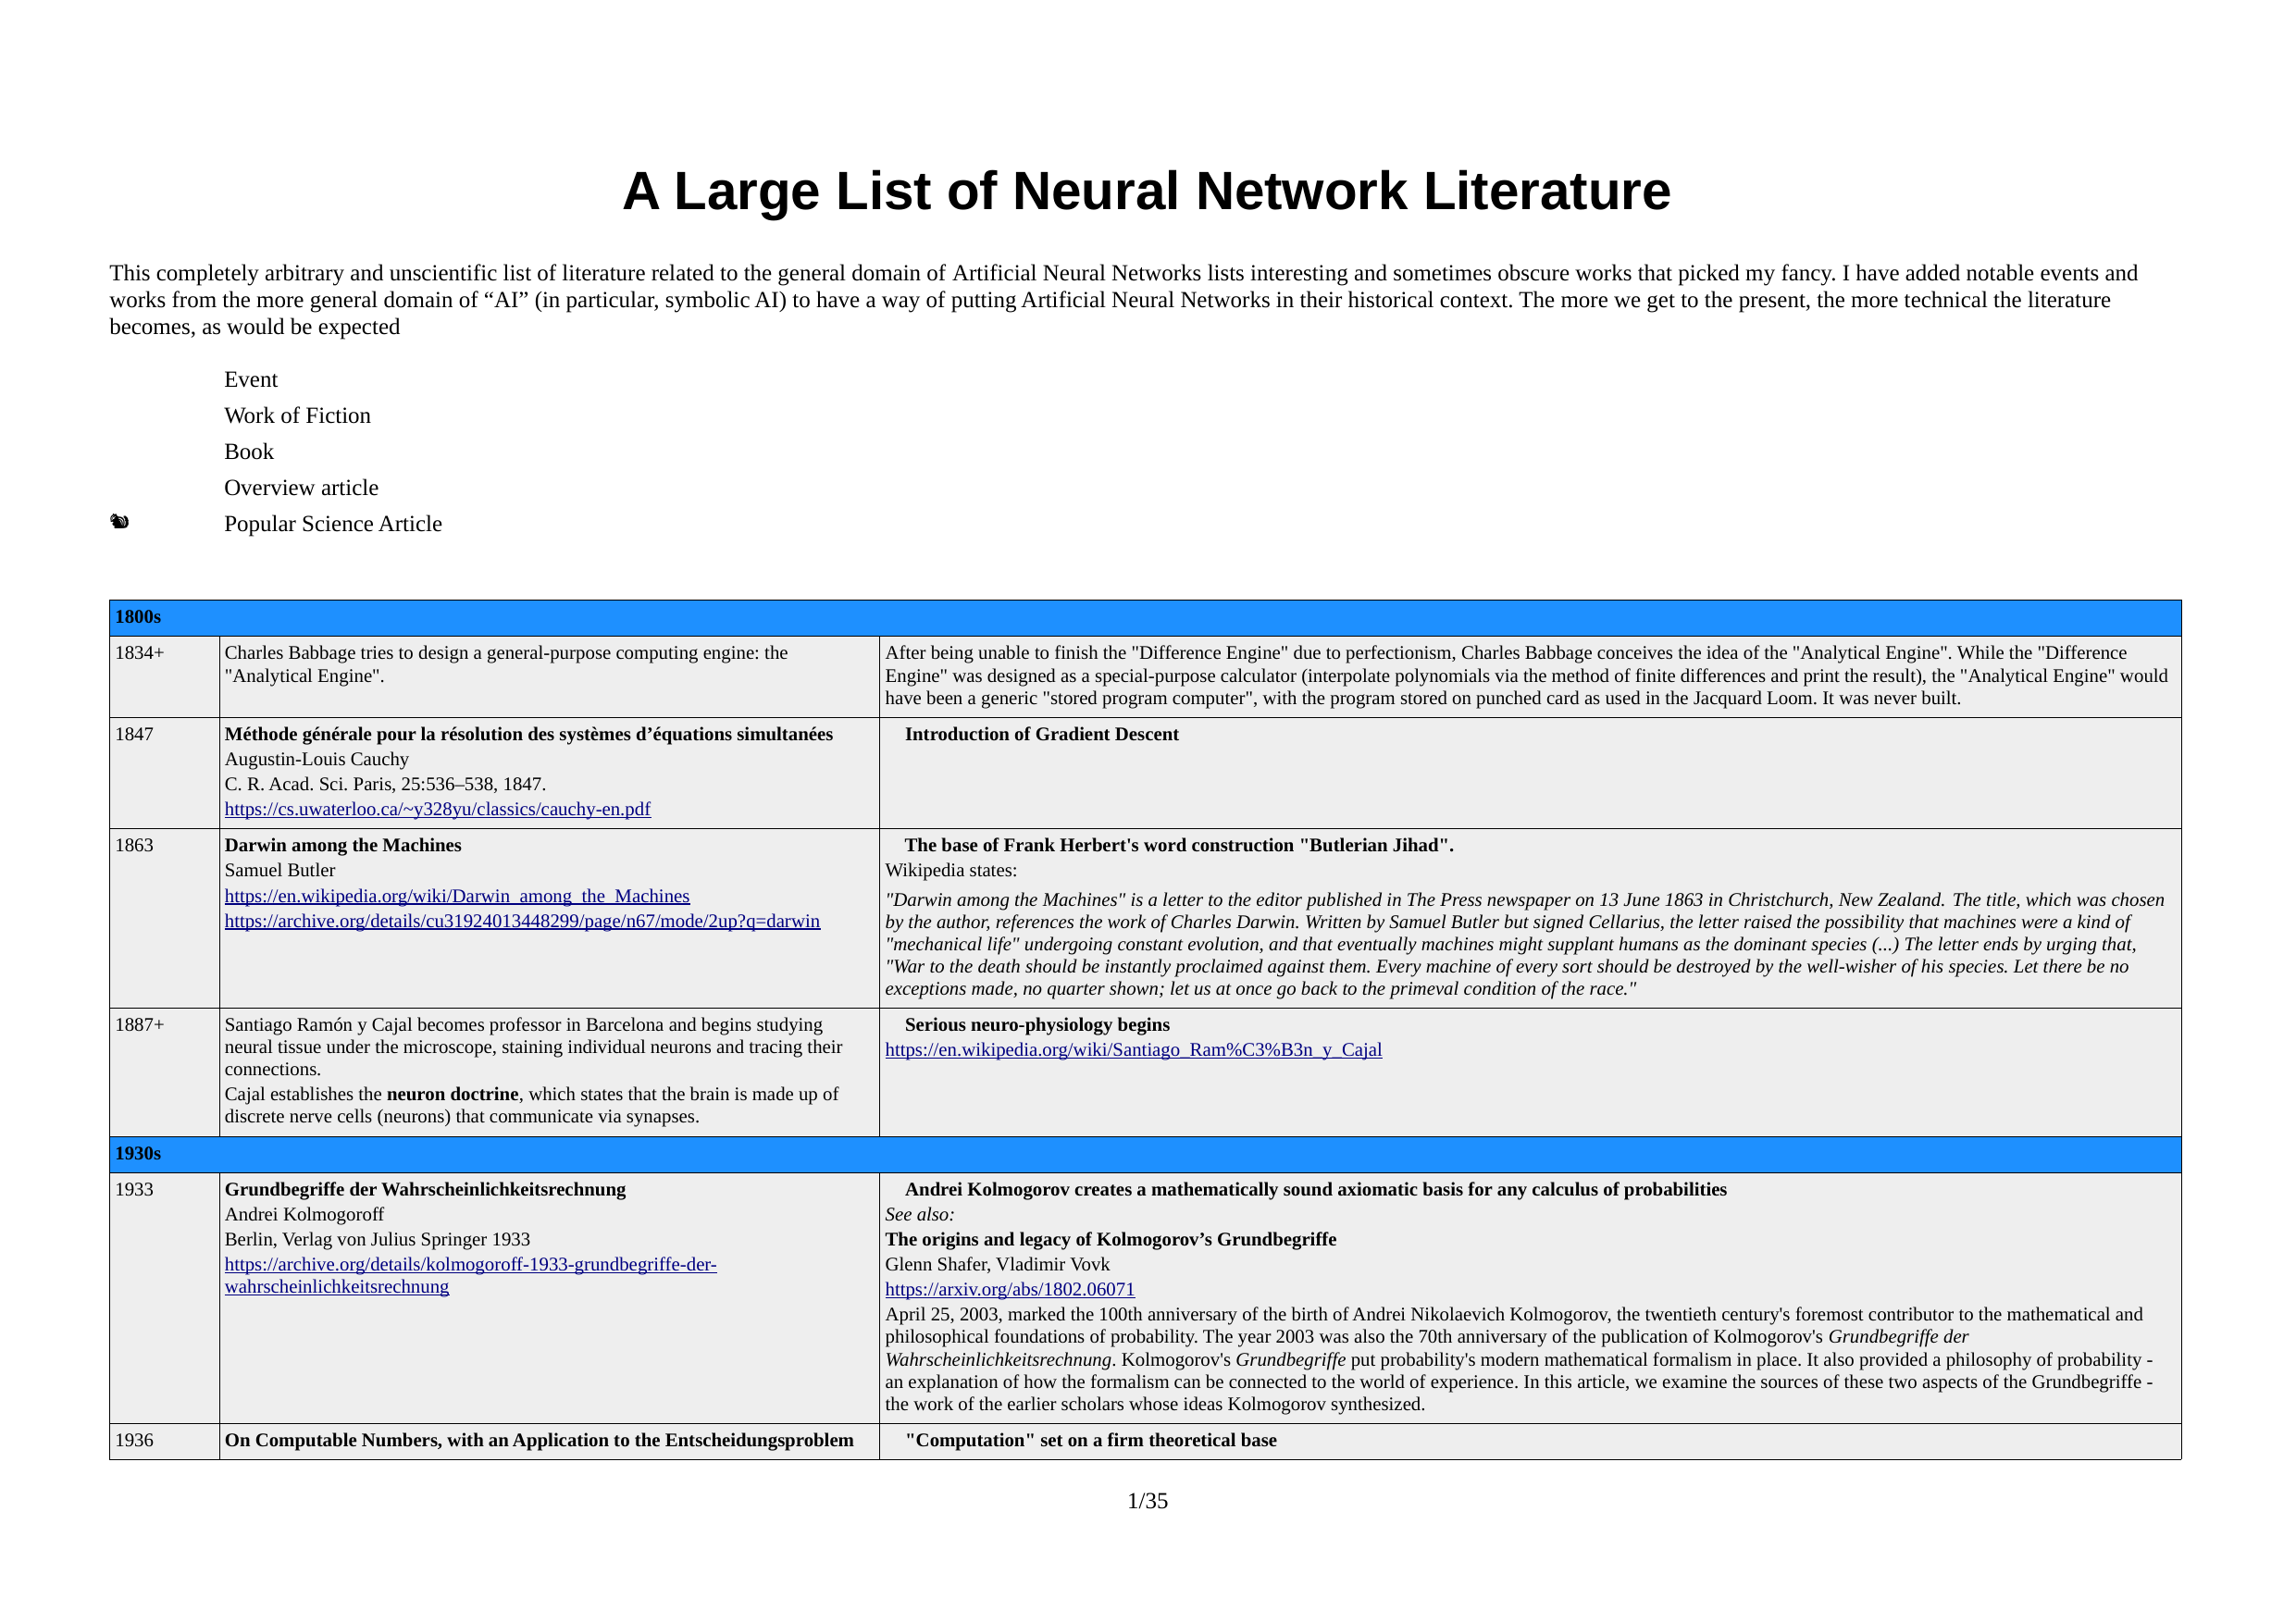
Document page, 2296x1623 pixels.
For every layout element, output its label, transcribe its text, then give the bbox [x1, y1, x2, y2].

table_cell On Computable Numbers, with an Application to the Entscheidungsproblem [220, 1424, 879, 1459]
table_cell 🚀 [109, 402, 224, 438]
table_cell 1887+ 📆 [110, 1009, 219, 1135]
table_cell 1933 [110, 1173, 219, 1423]
table_cell 1834+ 📆 [110, 637, 219, 717]
table_cell 1936 [110, 1424, 219, 1459]
table_cell 🦉 "Computation" set on a firm theoretical base [880, 1424, 2181, 1459]
table_header 1800s [110, 601, 2181, 636]
table_cell Work of Fiction [224, 402, 558, 438]
table_cell Charles Babbage tries to design a general-purpose computing engine: the "Analytical Engine". [220, 637, 879, 717]
table_header Event [224, 365, 558, 402]
table_cell After being unable to finish the "Difference Engine" due to perfectionism, Charles Babbage conceives the idea of the "Analytical Engine". While the "Difference Engine" was designed as a special-purpose calculator (interpolate polynomials via the method of finite differences and print the result), the "Analytical Engine" would have been a generic "stored program computer", with the program stored on punched card as used in the Jacquard Loom. It was never built. [880, 637, 2181, 717]
text This completely arbitrary and unscientific list of literature related to the general domain of Artificial Neural Networks lists interesting and sometimes obscure works that picked my fancy. I have added notable events and works from the more general domain of “AI” (in particular, symbolic AI) to have a way of putting Artificial Neural Networks in their historical context. The more we get to the present, the more technical the literature becomes, as would be expected [109, 259, 2186, 339]
table_cell 🦉 Introduction of Gradient Descent [880, 718, 2181, 828]
table_cell 1847 [110, 718, 219, 828]
table_cell 1930s [110, 1137, 2181, 1172]
table_header 📆 [109, 365, 224, 402]
table_cell 🦉 The base of Frank Herbert's word construction "Butlerian Jihad". Wikipedia states: "Darwin among the Machines" is a letter to the editor published in The Press newspaper on 13 June 1863 in Christchurch, New Zealand. The title, which was chosen by the author, references the work of Charles Darwin. Written by Samuel Butler but signed Cellarius, the letter raised the possibility that machines were a kind of "mechanical life" undergoing constant evolution, and that eventually machines might supplant humans as the dominant species (...) The letter ends by urging that, "War to the death should be instantly proclaimed against them. Every machine of every sort should be destroyed by the well-wisher of his species. Let there be no exceptions made, no quarter shown; let us at once go back to the primeval condition of the race." [880, 829, 2181, 1008]
table_cell Grundbegriffe der Wahrscheinlichkeitsrechnung Andrei Kolmogoroff Berlin, Verlag von Julius Springer 1933 https://archive.org/details/kolmogoroff-1933-grundbegriffe-der-wahrscheinlichkeitsrechnung [220, 1173, 879, 1423]
table_cell Santiago Ramón y Cajal becomes professor in Barcelona and begins studying neural tissue under the microscope, staining individual neurons and tracing their connections. Cajal establishes the neuron doctrine, which states that the brain is made up of discrete nerve cells (neurons) that communicate via synapses. [220, 1009, 879, 1135]
table_cell Darwin among the Machines Samuel Butler https://en.wikipedia.org/wiki/Darwin_among_the_Machines https://archive.org/details/cu31924013448299/page/n67/mode/2up?q=darwin [220, 829, 879, 1008]
table_cell 📘 [109, 475, 224, 510]
title A Large List of Neural Network Literature [109, 159, 2186, 221]
table_cell Overview article [224, 475, 558, 510]
table_cell Méthode générale pour la résolution des systèmes d’équations simultanées Augustin-Louis Cauchy C. R. Acad. Sci. Paris, 25:536–538, 1847. https://cs.uwaterloo.ca/~y328yu/classics/cauchy-en.pdf [220, 718, 879, 828]
table_cell Book [224, 438, 558, 474]
table_cell 📔 [109, 438, 224, 474]
table_cell 🦉 Serious neuro-physiology begins https://en.wikipedia.org/wiki/Santiago_Ram%C3%B3n_y_Cajal [880, 1009, 2181, 1135]
table_cell 🐿️ [109, 510, 224, 547]
table_cell Popular Science Article [224, 510, 558, 547]
table_cell 🦉 Andrei Kolmogorov creates a mathematically sound axiomatic basis for any calculus of probabilities See also: The origins and legacy of Kolmogorov’s Grundbegriffe Glenn Shafer, Vladimir Vovk https://arxiv.org/abs/1802.06071 April 25, 2003, marked the 100th anniversary of the birth of Andrei Nikolaevich Kolmogorov, the twentieth century's foremost contributor to the mathematical and philosophical foundations of probability. The year 2003 was also the 70th anniversary of the publication of Kolmogorov's Grundbegriffe der Wahrscheinlichkeitsrechnung. Kolmogorov's Grundbegriffe put probability's modern mathematical formalism in place. It also provided a philosophy of probability - an explanation of how the formalism can be connected to the world of experience. In this article, we examine the sources of these two aspects of the Grundbegriffe - the work of the earlier scholars whose ideas Kolmogorov synthesized. [880, 1173, 2181, 1423]
table_cell 1863 [110, 829, 219, 1008]
